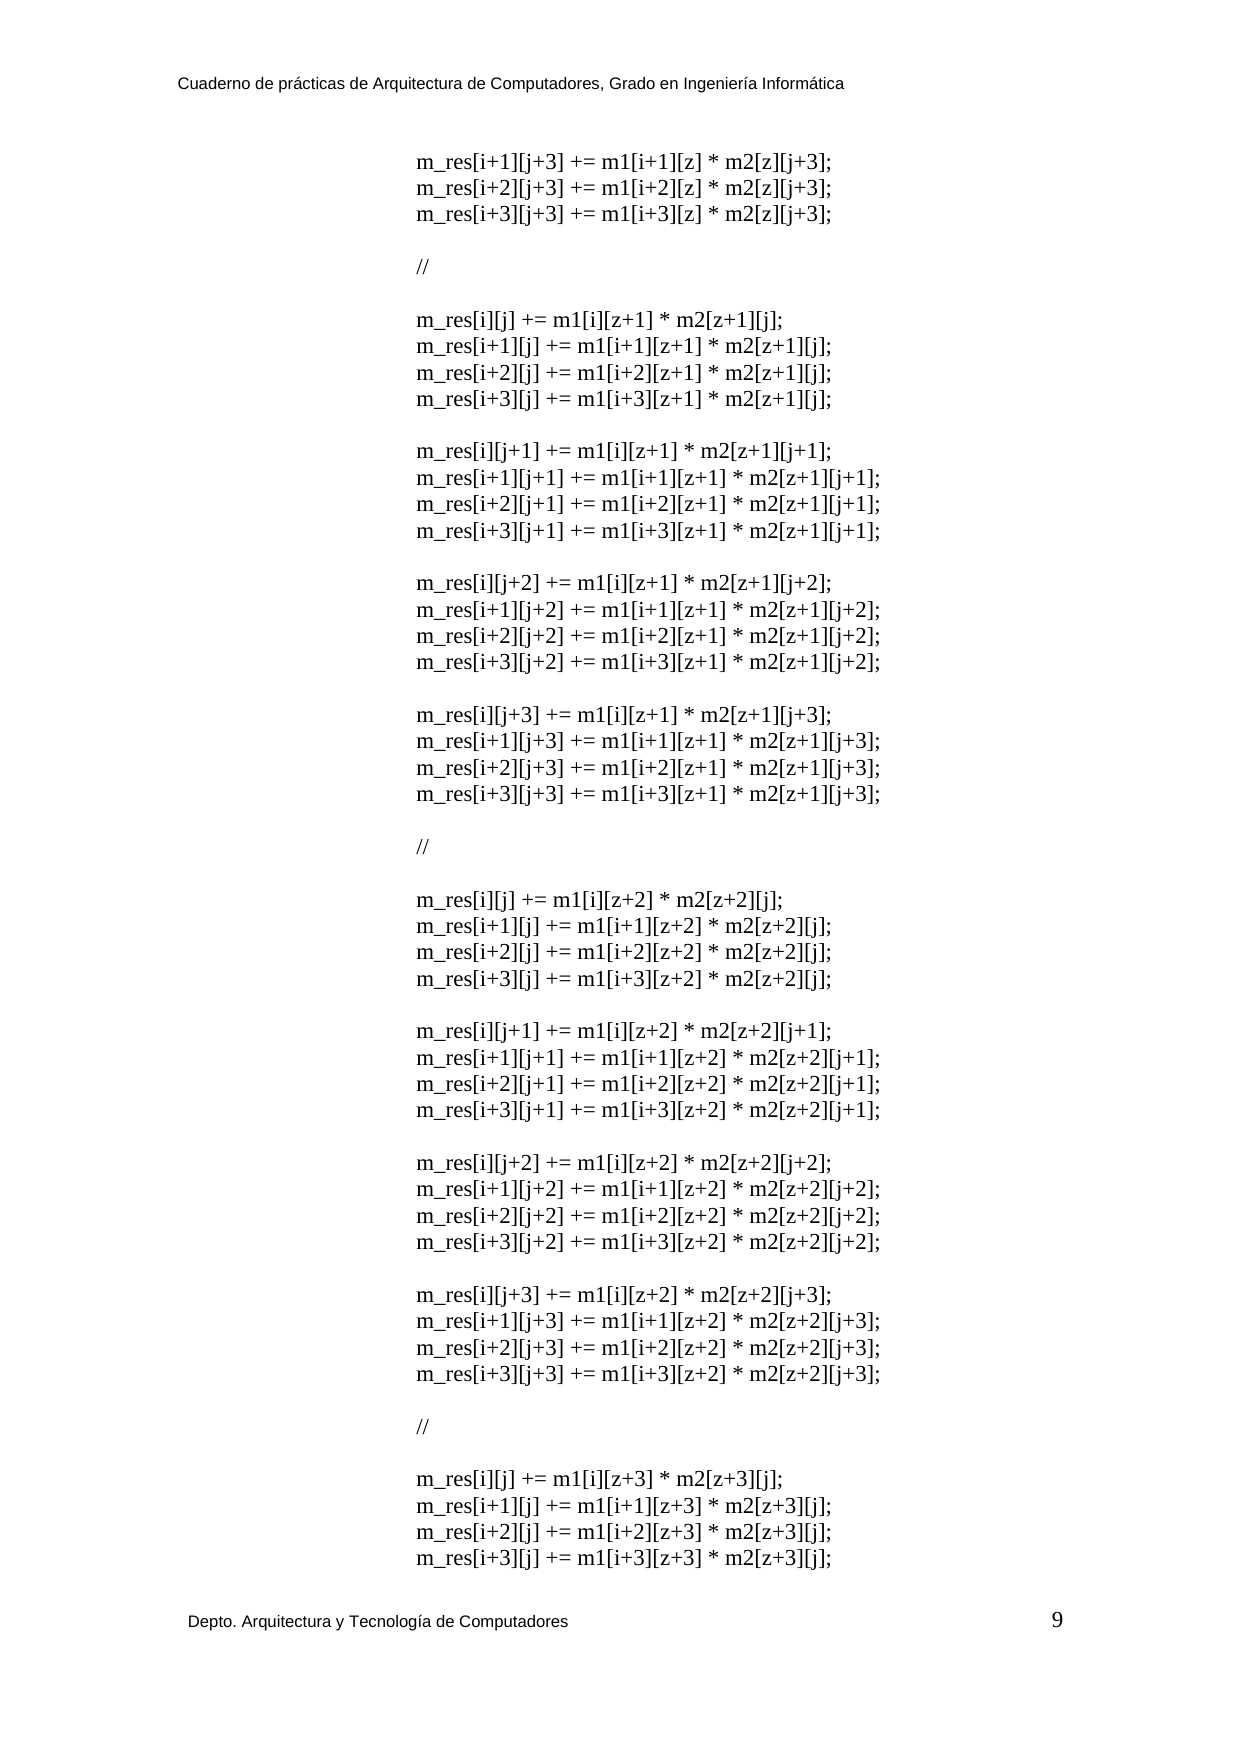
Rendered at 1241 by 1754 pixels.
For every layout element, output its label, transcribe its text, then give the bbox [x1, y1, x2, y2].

text m_res[i+2][j+2] += m1[i+2][z+2] * m2[z+2][j+2]; [177, 1202, 1063, 1228]
text m_res[i+3][j+3] += m1[i+3][z+2] * m2[z+2][j+3]; [177, 1360, 1063, 1386]
text m_res[i][j] += m1[i][z+1] * m2[z+1][j]; [177, 306, 1063, 332]
text m_res[i+1][j+1] += m1[i+1][z+1] * m2[z+1][j+1]; [177, 464, 1063, 490]
text m_res[i+3][j+1] += m1[i+3][z+1] * m2[z+1][j+1]; [177, 517, 1063, 543]
text m_res[i+2][j] += m1[i+2][z+3] * m2[z+3][j]; [177, 1518, 1063, 1544]
text m_res[i+3][j] += m1[i+3][z+2] * m2[z+2][j]; [177, 965, 1063, 991]
text m_res[i+3][j] += m1[i+3][z+3] * m2[z+3][j]; [177, 1544, 1063, 1571]
text m_res[i+2][j] += m1[i+2][z+1] * m2[z+1][j]; [177, 358, 1063, 385]
text m_res[i][j+1] += m1[i][z+2] * m2[z+2][j+1]; [177, 1017, 1063, 1044]
text m_res[i+2][j+1] += m1[i+2][z+2] * m2[z+2][j+1]; [177, 1070, 1063, 1096]
text m_res[i+2][j+3] += m1[i+2][z+2] * m2[z+2][j+3]; [177, 1334, 1063, 1360]
text // [177, 253, 1063, 279]
text m_res[i+2][j+3] += m1[i+2][z] * m2[z][j+3]; [177, 174, 1063, 200]
text m_res[i+3][j+1] += m1[i+3][z+2] * m2[z+2][j+1]; [177, 1096, 1063, 1123]
text m_res[i+1][j+2] += m1[i+1][z+2] * m2[z+2][j+2]; [177, 1176, 1063, 1202]
text m_res[i+3][j+2] += m1[i+3][z+1] * m2[z+1][j+2]; [177, 648, 1063, 675]
text m_res[i+3][j+3] += m1[i+3][z+1] * m2[z+1][j+3]; [177, 780, 1063, 807]
text m_res[i+3][j+3] += m1[i+3][z] * m2[z][j+3]; [177, 200, 1063, 227]
text m_res[i+1][j+1] += m1[i+1][z+2] * m2[z+2][j+1]; [177, 1044, 1063, 1070]
text m_res[i+1][j] += m1[i+1][z+3] * m2[z+3][j]; [177, 1492, 1063, 1518]
text m_res[i+1][j] += m1[i+1][z+2] * m2[z+2][j]; [177, 912, 1063, 938]
text m_res[i+1][j+2] += m1[i+1][z+1] * m2[z+1][j+2]; [177, 596, 1063, 622]
text m_res[i+2][j+2] += m1[i+2][z+1] * m2[z+1][j+2]; [177, 622, 1063, 648]
text // [177, 833, 1063, 859]
text m_res[i+1][j+3] += m1[i+1][z] * m2[z][j+3]; [177, 148, 1063, 174]
text m_res[i+2][j+3] += m1[i+2][z+1] * m2[z+1][j+3]; [177, 754, 1063, 780]
text m_res[i][j] += m1[i][z+3] * m2[z+3][j]; [177, 1465, 1063, 1492]
text m_res[i+3][j+2] += m1[i+3][z+2] * m2[z+2][j+2]; [177, 1228, 1063, 1254]
text m_res[i+1][j+3] += m1[i+1][z+1] * m2[z+1][j+3]; [177, 727, 1063, 754]
text m_res[i][j+2] += m1[i][z+1] * m2[z+1][j+2]; [177, 569, 1063, 596]
text m_res[i+1][j] += m1[i+1][z+1] * m2[z+1][j]; [177, 332, 1063, 358]
text m_res[i+1][j+3] += m1[i+1][z+2] * m2[z+2][j+3]; [177, 1307, 1063, 1334]
text m_res[i+2][j+1] += m1[i+2][z+1] * m2[z+1][j+1]; [177, 490, 1063, 517]
text m_res[i][j+3] += m1[i][z+1] * m2[z+1][j+3]; [177, 701, 1063, 727]
text m_res[i][j+2] += m1[i][z+2] * m2[z+2][j+2]; [177, 1149, 1063, 1176]
text m_res[i+2][j] += m1[i+2][z+2] * m2[z+2][j]; [177, 938, 1063, 965]
text // [177, 1413, 1063, 1439]
text m_res[i+3][j] += m1[i+3][z+1] * m2[z+1][j]; [177, 385, 1063, 411]
text m_res[i][j+1] += m1[i][z+1] * m2[z+1][j+1]; [177, 438, 1063, 464]
text m_res[i][j+3] += m1[i][z+2] * m2[z+2][j+3]; [177, 1281, 1063, 1307]
text m_res[i][j] += m1[i][z+2] * m2[z+2][j]; [177, 886, 1063, 912]
